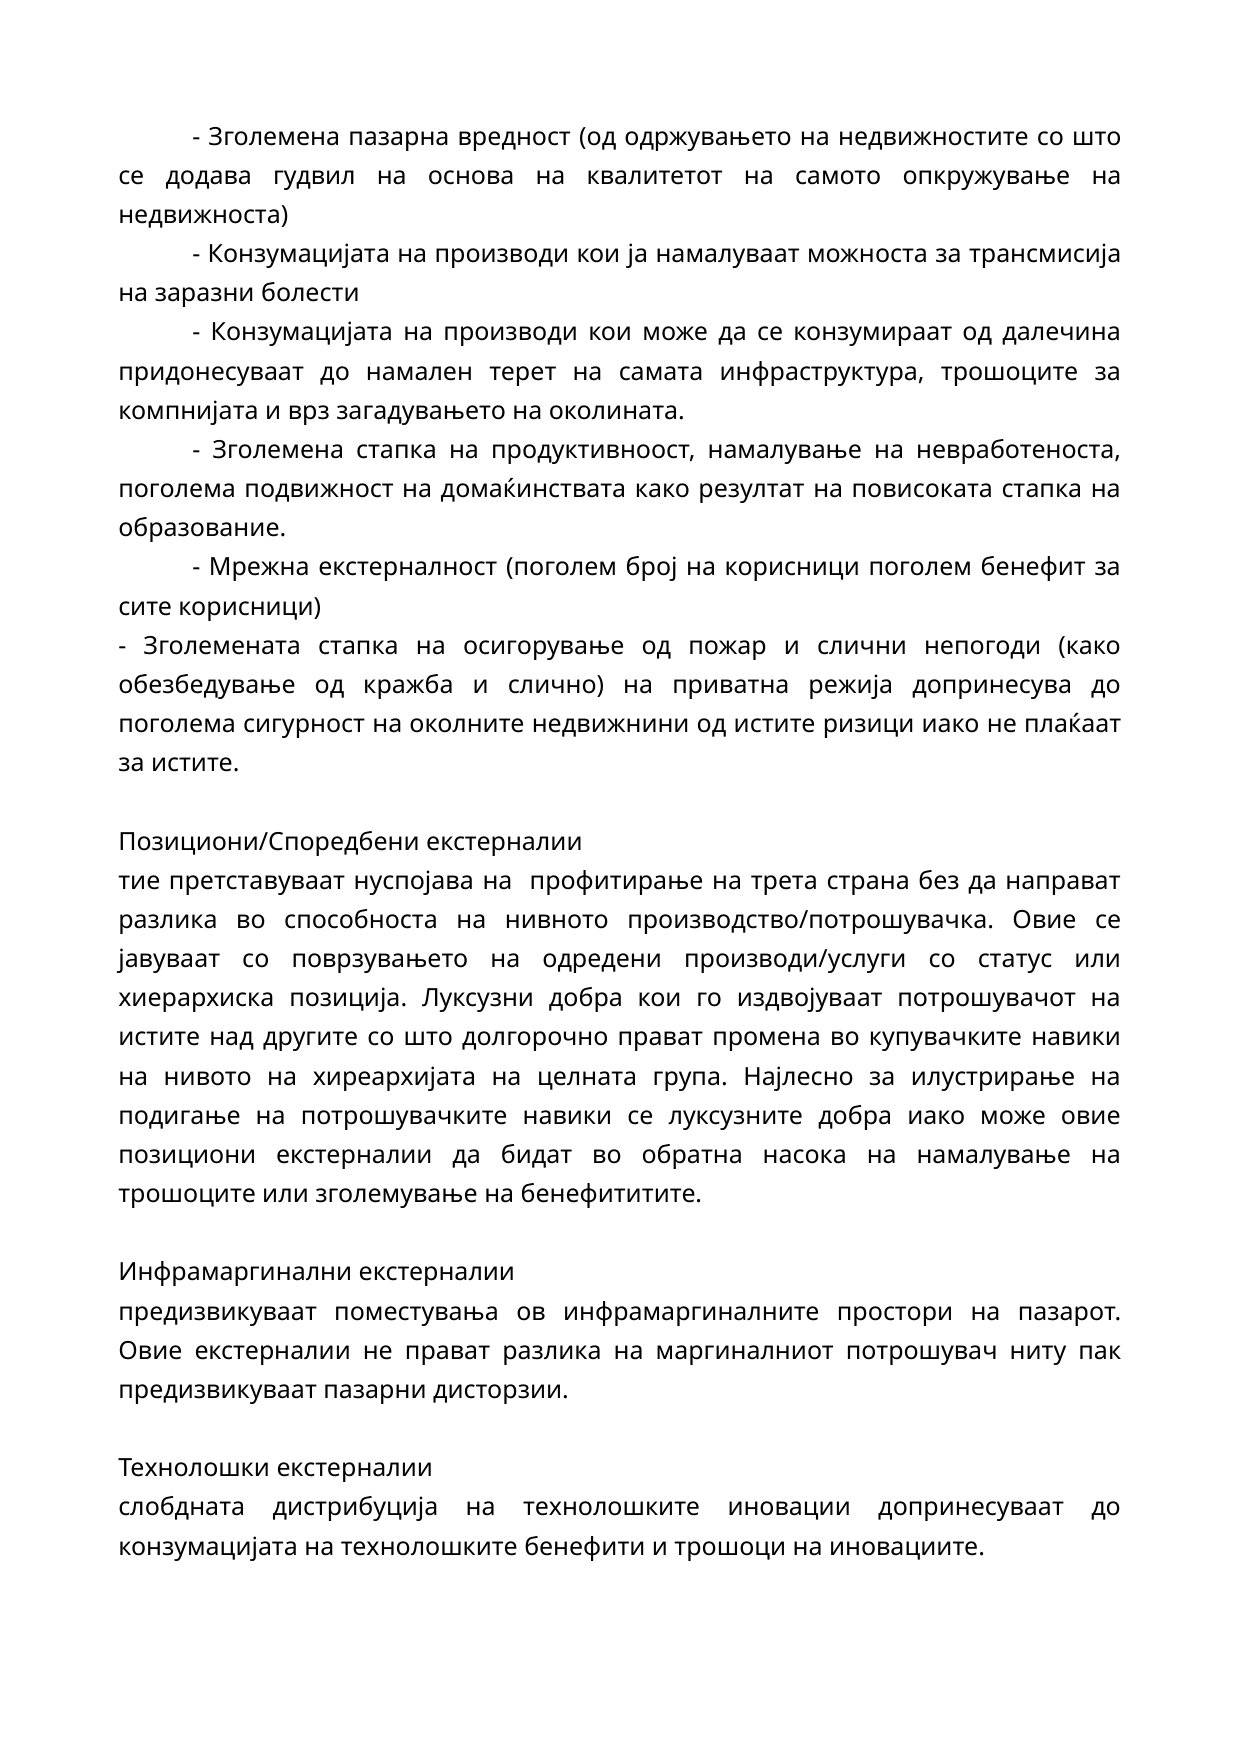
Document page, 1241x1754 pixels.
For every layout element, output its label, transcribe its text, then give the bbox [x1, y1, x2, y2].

text - Зголемена пазарна вредност (од одржувањето на недвижностите со што се додава гудвил на основа на квалитетот на самото опкружување на недвижноста) [118, 118, 1122, 231]
text - Мрежна екстерналност (поголем број на корисници поголем бенефит за сите корисници) [118, 549, 1122, 622]
text слобдната дистрибуција на технолошките иновации допринесуваат до конзумацијата на технолошките бенефити и трошоци на иновациите. [118, 1489, 1122, 1562]
text Инфрамаргинални екстерналии [118, 1254, 1122, 1288]
text Технолошки екстерналии [118, 1450, 1122, 1484]
text предизвикуваат поместувања ов инфрамаргиналните простори на пазарот. Овие екстерналии не прават разлика на маргиналниот потрошувач ниту пак предизвикуваат пазарни дисторзии. [118, 1293, 1122, 1406]
text - Конзумацијата на производи кои ја намалуваат можноста за трансмисија на заразни болести [118, 236, 1122, 309]
text - Конзумацијата на производи кои може да се конзумираат од далечина придонесуваат до намален терет на самата инфраструктура, трошоците за компнијата и врз загадувањето на околината. [118, 314, 1122, 426]
text Позициони/Споредбени екстерналии [118, 823, 1122, 857]
text тие претставуваат нуспојава на профитирање на трета страна без да направат разлика во способноста на нивното производство/потрошувачка. Овие се јавуваат со поврзувањето на одредени производи/услуги со статус или хиерархиска позиција. Луксузни добра кои го издвојуваат потрошувачот на истите над другите со што долгорочно прават промена во купувачките навики на нивото на хиреархијата на целната група. Најлесно за илустрирање на подигање на потрошувачките навики се луксузните добра иако може овие позициони екстерналии да бидат во обратна насока на намалување на трошоците или зголемување на бенефититите. [118, 862, 1122, 1210]
text - Зголемена стапка на продуктивноост, намалување на невработеноста, поголема подвижност на домаќинствата како резултат на повисоката стапка на образование. [118, 431, 1122, 544]
text - Зголемената стапка на осигорување од пожар и слични непогоди (како обезбедување од кражба и слично) на приватна режија допринесува до поголема сигурност на околните недвижнини од истите ризици иако не плаќаат за истите. [118, 627, 1122, 779]
